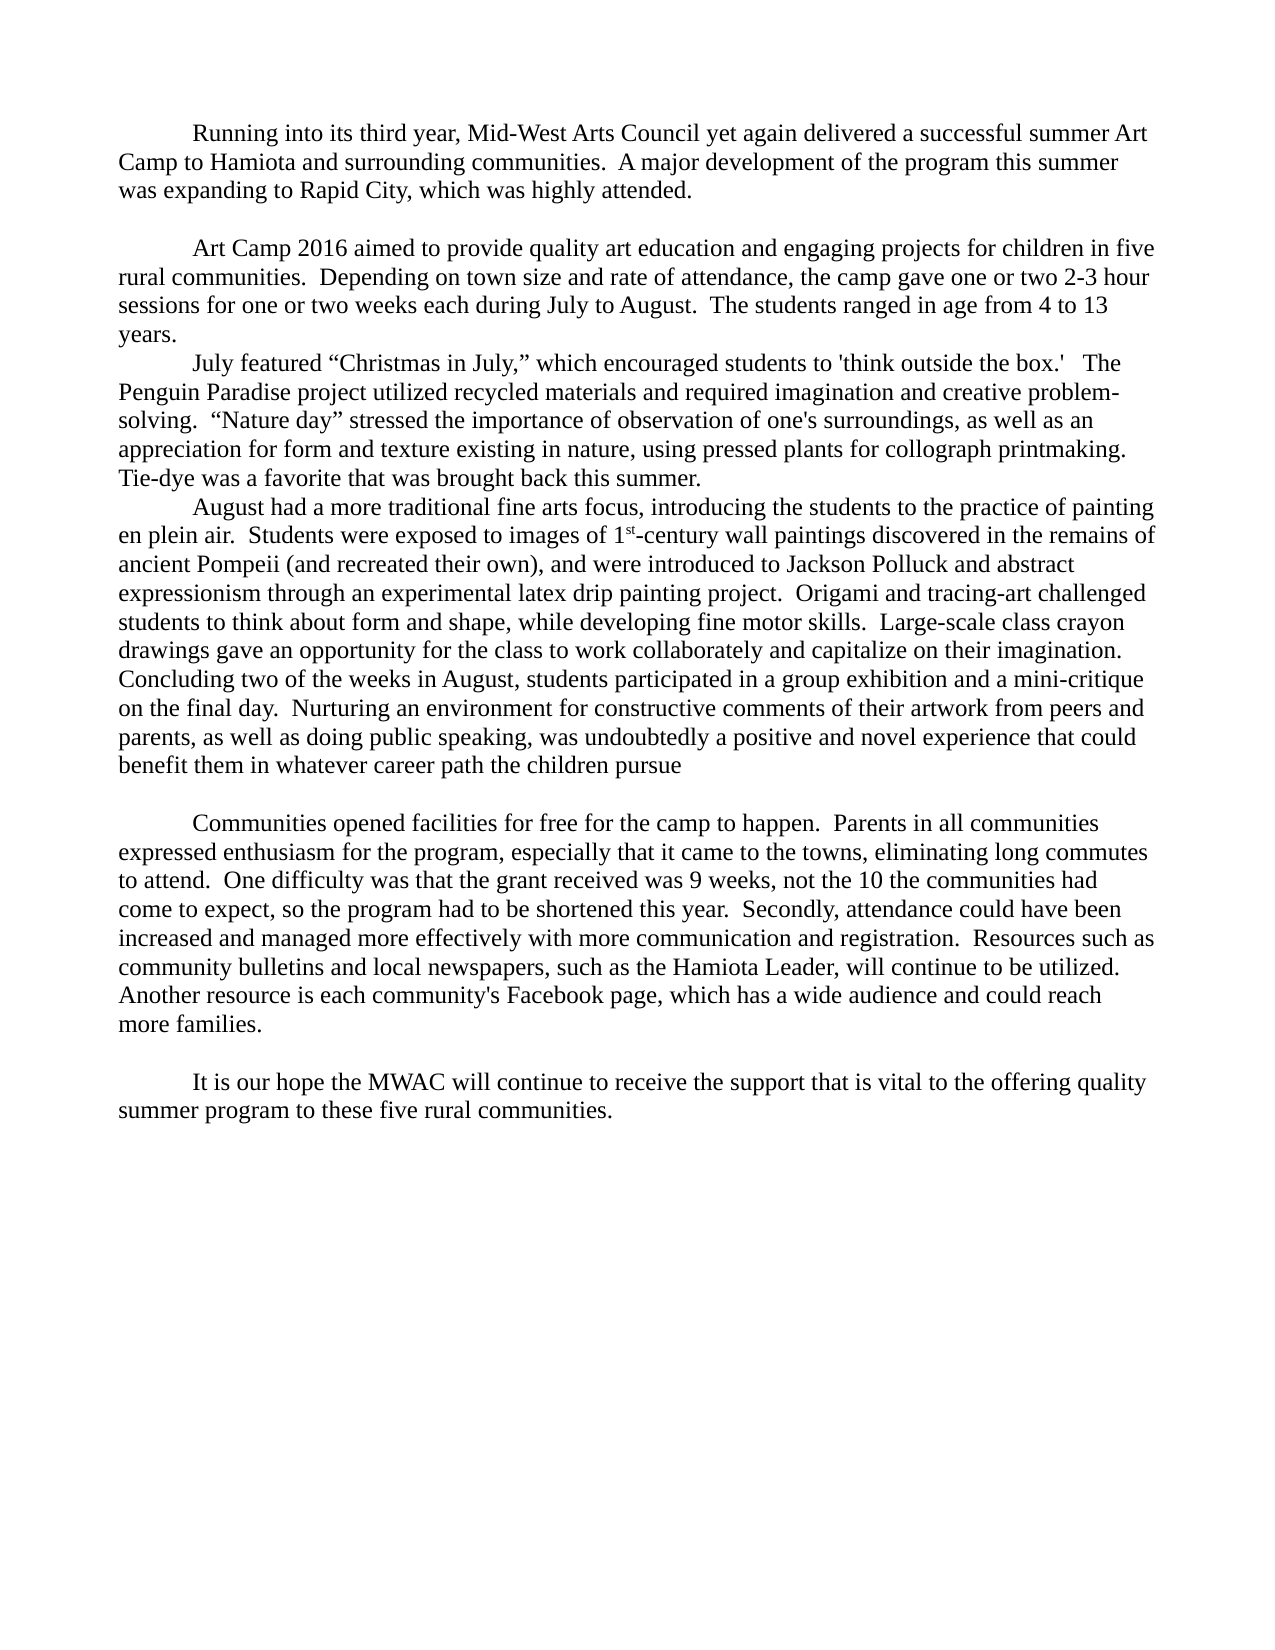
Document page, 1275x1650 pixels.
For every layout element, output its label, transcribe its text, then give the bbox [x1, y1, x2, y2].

text Communities opened facilities for free for the camp to happen. Parents in all communities expressed enthusiasm for the program, especially that it came to the towns, eliminating long commutes to attend. One difficulty was that the grant received was 9 weeks, not the 10 the communities had come to expect, so the program had to be shortened this year. Secondly, attendance could have been increased and managed more effectively with more communication and registration. Resources such as community bulletins and local newspapers, such as the Hamiota Leader, will continue to be utilized. Another resource is each community's Facebook page, which has a wide audience and could reach more families. [118, 808, 1157, 1038]
text It is our hope the MWAC will continue to receive the support that is vital to the offering quality summer program to these five rural communities. [118, 1067, 1157, 1124]
text Art Camp 2016 aimed to provide quality art education and engaging projects for children in five rural communities. Depending on town size and rate of attendance, the camp gave one or two 2-3 hour sessions for one or two weeks each during July to August. The students ranged in age from 4 to 13 years. [118, 233, 1157, 348]
text July featured “Christmas in July,” which encouraged students to 'think outside the box.' The Penguin Paradise project utilized recycled materials and required imagination and creative problem-solving. “Nature day” stressed the importance of observation of one's surroundings, as well as an appreciation for form and texture existing in nature, using pressed plants for collograph printmaking. Tie-dye was a favorite that was brought back this summer. [118, 348, 1157, 492]
text August had a more traditional fine arts focus, introducing the students to the practice of painting en plein air. Students were exposed to images of 1st-century wall paintings discovered in the remains of ancient Pompeii (and recreated their own), and were introduced to Jackson Polluck and abstract expressionism through an experimental latex drip painting project. Origami and tracing-art challenged students to think about form and shape, while developing fine motor skills. Large-scale class crayon drawings gave an opportunity for the class to work collaborately and capitalize on their imagination. Concluding two of the weeks in August, students participated in a group exhibition and a mini-critique on the final day. Nurturing an environment for constructive comments of their artwork from peers and parents, as well as doing public speaking, was undoubtedly a positive and novel experience that could benefit them in whatever career path the children pursue [118, 492, 1157, 779]
text Running into its third year, Mid-West Arts Council yet again delivered a successful summer Art Camp to Hamiota and surrounding communities. A major development of the program this summer was expanding to Rapid City, which was highly attended. [118, 118, 1157, 204]
